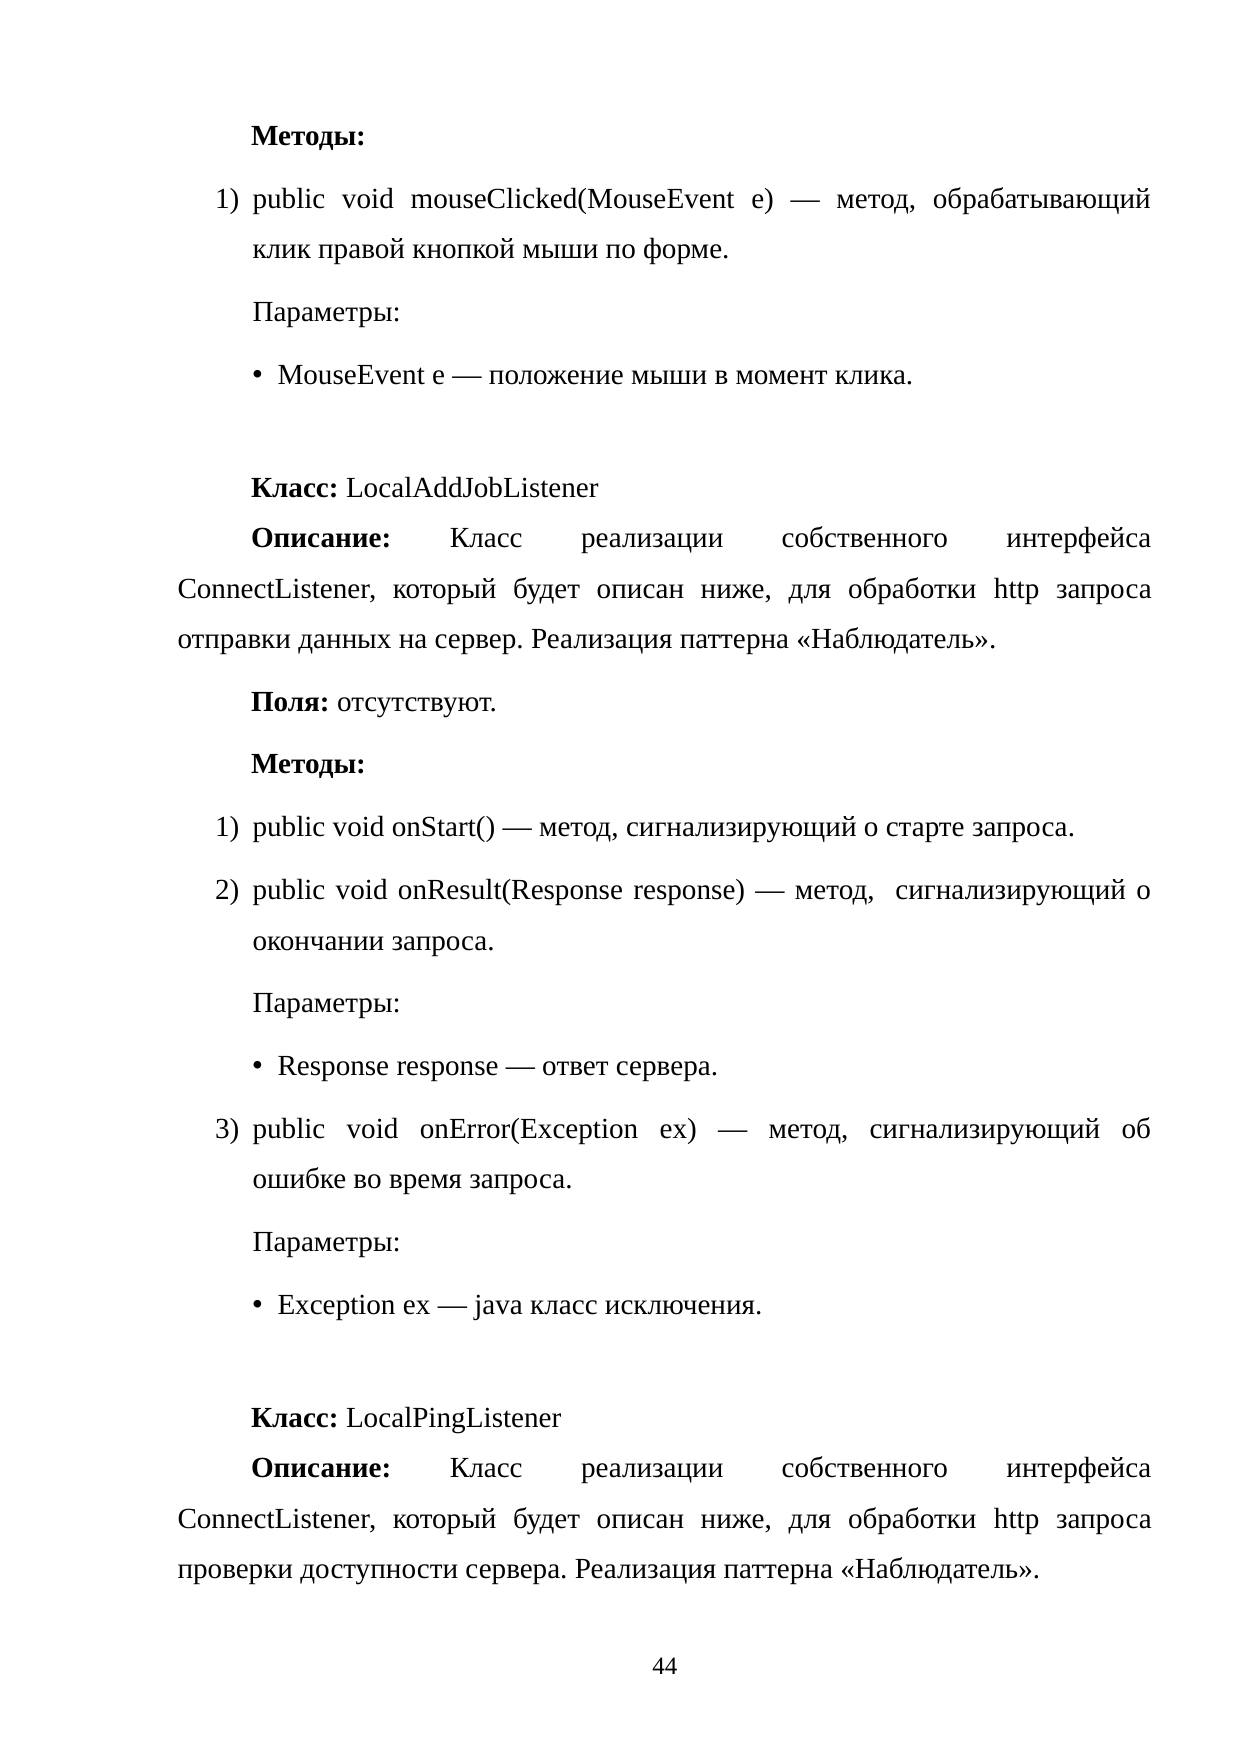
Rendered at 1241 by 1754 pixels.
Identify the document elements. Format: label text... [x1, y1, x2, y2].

text Поля: отсутствуют. [177, 684, 1152, 717]
list Response response — ответ сервера. [252, 1048, 1152, 1082]
text Методы: [177, 747, 1152, 780]
list Exception ex — java класс исключения. [252, 1287, 1152, 1321]
text Описание: Класс реализации собственного интерфейса ConnectListener, который будет описан ниже, для обработки http запроса отправки данных на сервер. Реализация паттерна «Наблюдатель». [177, 520, 1152, 654]
list public void onError(Exception ex) — метод, сигнализирующий об ошибке во время запроса. [215, 1111, 1152, 1195]
list public void mouseClicked(MouseEvent e) — метод, обрабатывающий клик правой кнопкой мыши по форме. [215, 181, 1152, 265]
text Класс: LocalPingListener [177, 1400, 1152, 1434]
text Методы: [177, 118, 1152, 152]
list Параметры: [215, 294, 1152, 328]
list public void onStart() — метод, сигнализирующий о старте запроса. [215, 809, 1152, 843]
list Параметры: [215, 985, 1152, 1019]
list public void onResult(Response response) — метод, сигнализирующий о окончании запроса. [215, 872, 1152, 956]
text Описание: Класс реализации собственного интерфейса ConnectListener, который будет описан ниже, для обработки http запроса проверки доступности сервера. Реализация паттерна «Наблюдатель». [177, 1451, 1152, 1585]
text Класс: LocalAddJobListener [177, 470, 1152, 504]
list MouseEvent e — положение мыши в момент клика. [252, 357, 1152, 391]
list Параметры: [215, 1224, 1152, 1258]
